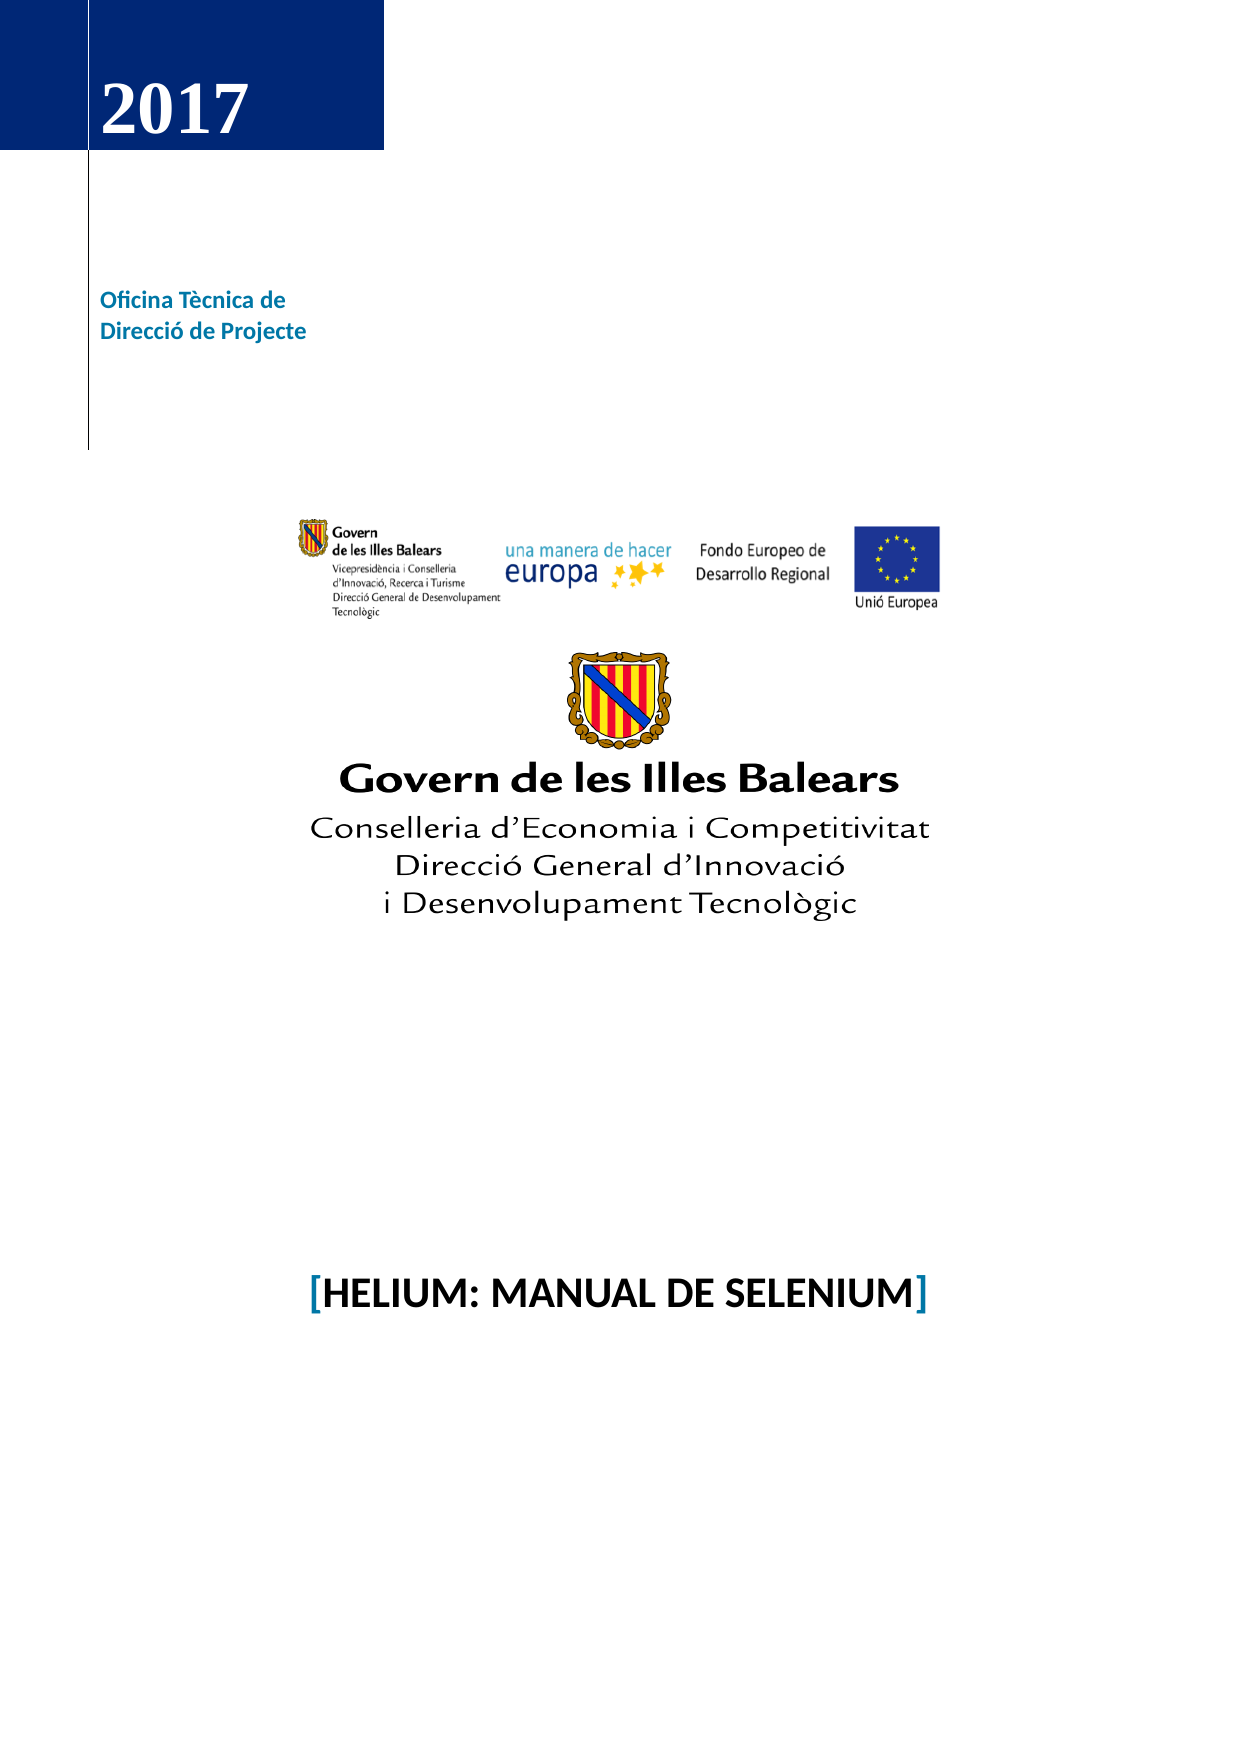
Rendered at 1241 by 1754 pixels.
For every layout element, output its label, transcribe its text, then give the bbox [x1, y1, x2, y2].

table_header 2017 [89, 0, 384, 150]
table_header [HELIUM: Manual de Selenium] [121, 1265, 1116, 1318]
table_cell [121, 1318, 1116, 1349]
table_header [0, 0, 88, 150]
table_cell [0, 150, 88, 450]
picture [298, 518, 942, 621]
table_cell Oficina Tècnica de Direcció de Projecte [89, 150, 384, 450]
picture [311, 652, 929, 921]
